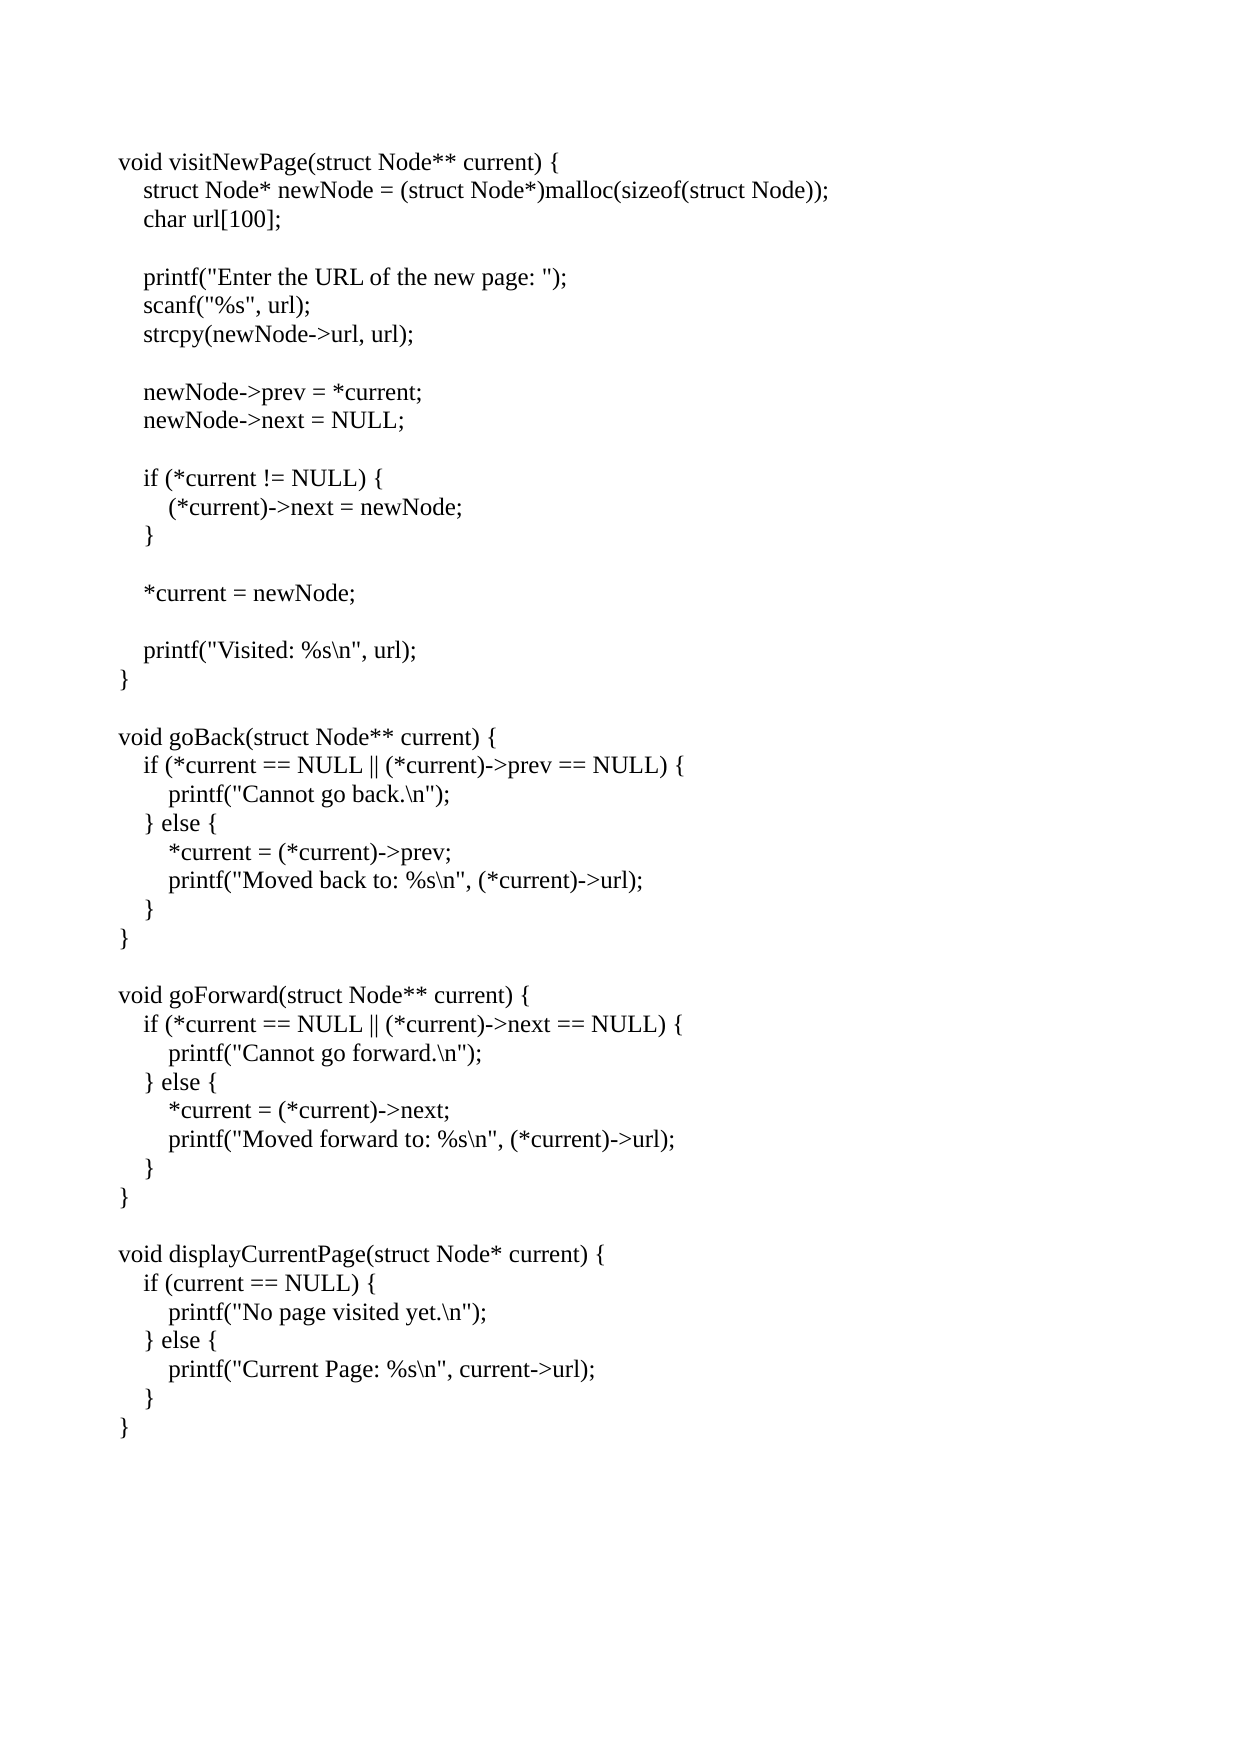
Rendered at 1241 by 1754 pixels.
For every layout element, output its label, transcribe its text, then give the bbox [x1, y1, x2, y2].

text void goBack(struct Node** current) { [118, 722, 1122, 751]
text void goForward(struct Node** current) { [118, 981, 1122, 1009]
text printf("Cannot go forward.\n"); [118, 1038, 1122, 1067]
text scanf("%s", url); [118, 291, 1122, 319]
text *current = (*current)->next; [118, 1096, 1122, 1124]
text } [118, 923, 1122, 952]
text } else { [118, 1326, 1122, 1354]
text } [118, 1182, 1122, 1211]
text newNode->prev = *current; [118, 377, 1122, 406]
text newNode->next = NULL; [118, 406, 1122, 434]
text } [118, 1412, 1122, 1441]
text } [118, 664, 1122, 693]
text void visitNewPage(struct Node** current) { [118, 147, 1122, 176]
text printf("Moved back to: %s\n", (*current)->url); [118, 866, 1122, 894]
text if (current == NULL) { [118, 1268, 1122, 1297]
text printf("Visited: %s\n", url); [118, 636, 1122, 664]
text printf("No page visited yet.\n"); [118, 1297, 1122, 1326]
text printf("Current Page: %s\n", current->url); [118, 1354, 1122, 1383]
text strcpy(newNode->url, url); [118, 319, 1122, 348]
text if (*current == NULL || (*current)->prev == NULL) { [118, 751, 1122, 779]
text } else { [118, 1067, 1122, 1096]
text void displayCurrentPage(struct Node* current) { [118, 1239, 1122, 1268]
text *current = (*current)->prev; [118, 837, 1122, 866]
text } [118, 1383, 1122, 1412]
text *current = newNode; [118, 578, 1122, 607]
text printf("Enter the URL of the new page: "); [118, 262, 1122, 291]
text (*current)->next = newNode; [118, 492, 1122, 521]
text } [118, 894, 1122, 923]
text if (*current != NULL) { [118, 463, 1122, 492]
text if (*current == NULL || (*current)->next == NULL) { [118, 1009, 1122, 1038]
text char url[100]; [118, 204, 1122, 233]
text } [118, 1153, 1122, 1182]
text struct Node* newNode = (struct Node*)malloc(sizeof(struct Node)); [118, 176, 1122, 204]
text printf("Moved forward to: %s\n", (*current)->url); [118, 1124, 1122, 1153]
text } else { [118, 808, 1122, 837]
text } [118, 521, 1122, 549]
text printf("Cannot go back.\n"); [118, 779, 1122, 808]
